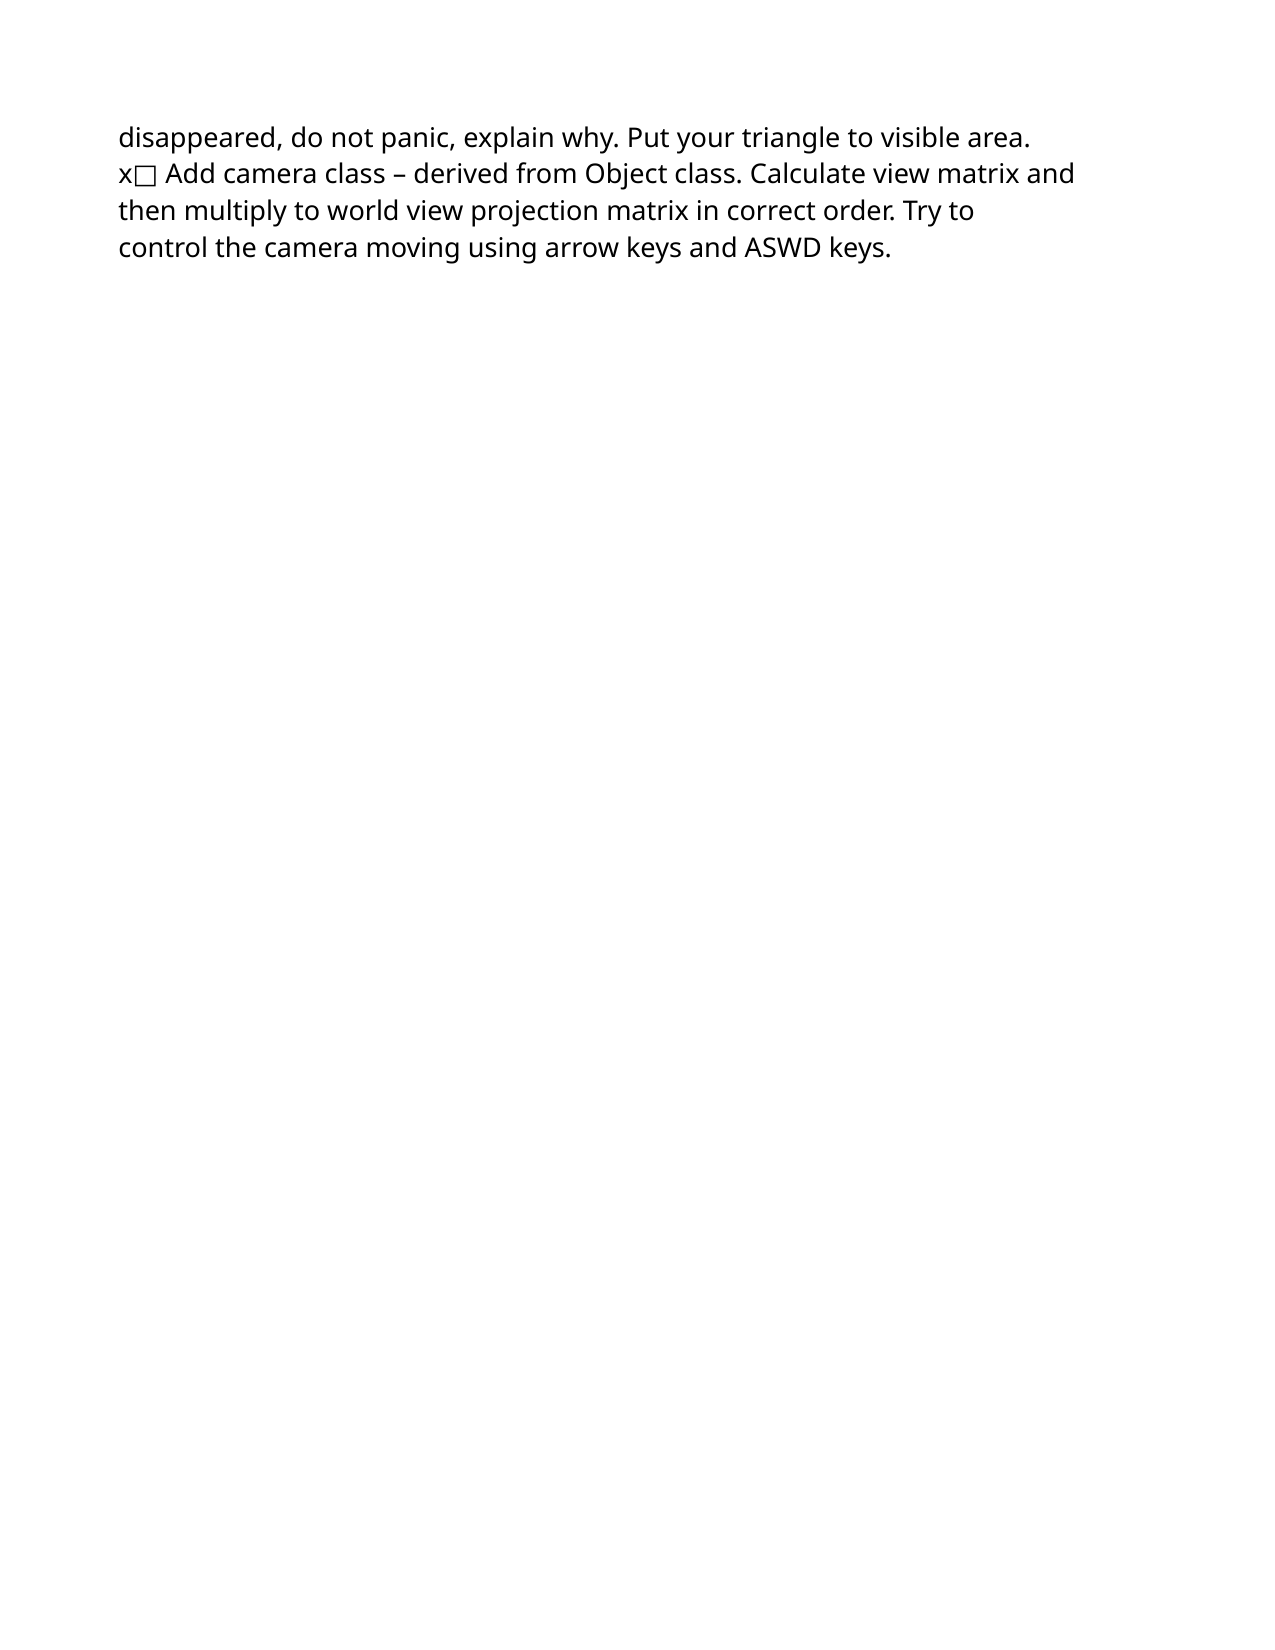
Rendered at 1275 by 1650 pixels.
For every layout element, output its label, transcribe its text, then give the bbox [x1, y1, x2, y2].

text disappeared, do not panic, explain why. Put your triangle to visible area. [118, 118, 1157, 155]
text then multiply to world view projection matrix in correct order. Try to [118, 192, 1157, 229]
text x□ Add camera class – derived from Object class. Calculate view matrix and [118, 155, 1157, 192]
text control the camera moving using arrow keys and ASWD keys. [118, 229, 1157, 266]
